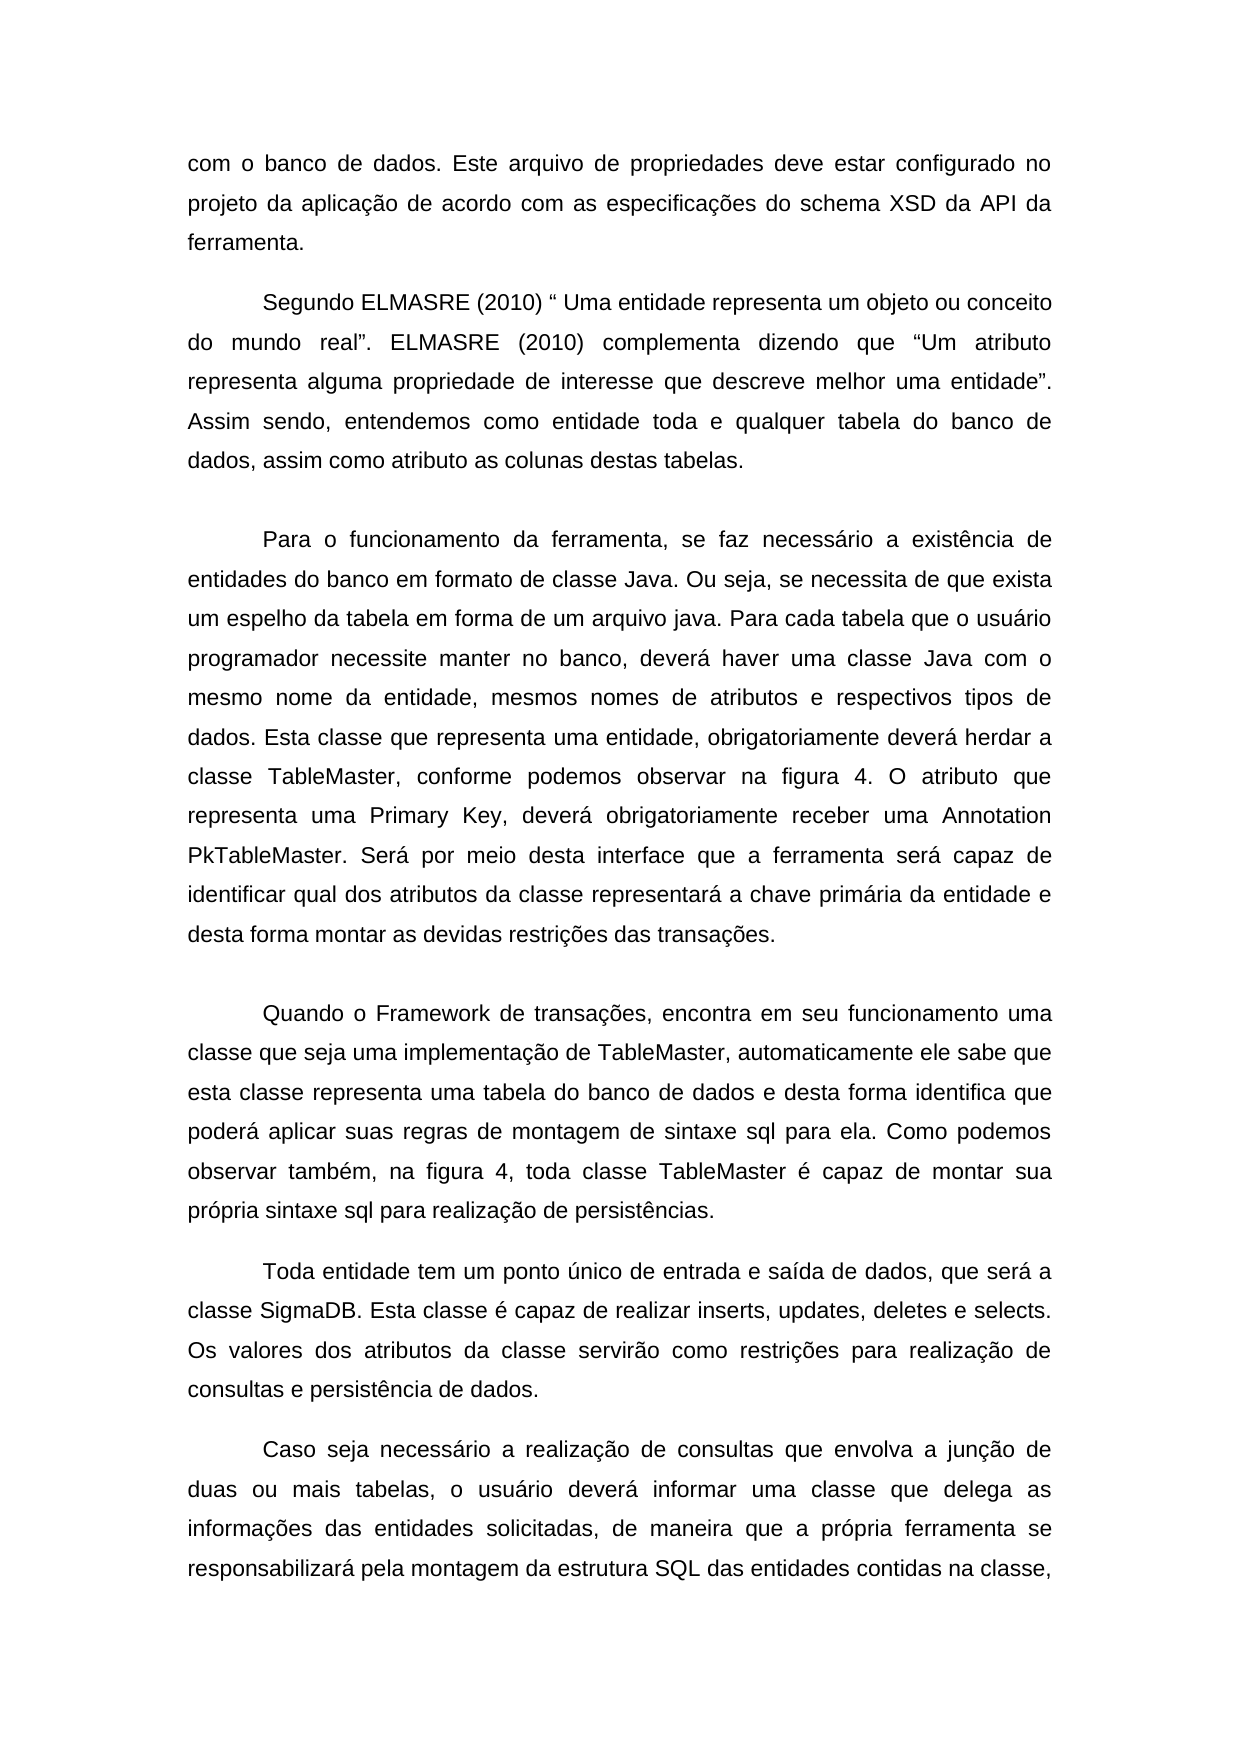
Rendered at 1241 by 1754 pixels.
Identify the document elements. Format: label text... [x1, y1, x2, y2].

list Quando o Framework de transações, encontra em seu funcionamento uma classe que seja uma implementação de TableMaster, automaticamente ele sabe que esta classe representa uma tabela do banco de dados e desta forma identifica que poderá aplicar suas regras de montagem de sintaxe sql para ela. Como podemos observar também, na figura 4, toda classe TableMaster é capaz de montar sua própria sintaxe sql para realização de persistências. [187, 1000, 1053, 1224]
text com o banco de dados. Este arquivo de propriedades deve estar configurado no projeto da aplicação de acordo com as especificações do schema XSD da API da ferramenta. [187, 150, 1053, 255]
text Toda entidade tem um ponto único de entrada e saída de dados, que será a classe SigmaDB. Esta classe é capaz de realizar inserts, updates, deletes e selects. Os valores dos atributos da classe servirão como restrições para realização de consultas e persistência de dados. [187, 1258, 1053, 1402]
text Caso seja necessário a realização de consultas que envolva a junção de duas ou mais tabelas, o usuário deverá informar uma classe que delega as informações das entidades solicitadas, de maneira que a própria ferramenta se responsabilizará pela montagem da estrutura SQL das entidades contidas na classe, [187, 1436, 1053, 1581]
list Segundo ELMASRE (2010) “ Uma entidade representa um objeto ou conceito do mundo real”. ELMASRE (2010) complementa dizendo que “Um atributo representa alguma propriedade de interesse que descreve melhor uma entidade”. Assim sendo, entendemos como entidade toda e qualquer tabela do banco de dados, assim como atributo as colunas destas tabelas. [187, 289, 1053, 473]
list Para o funcionamento da ferramenta, se faz necessário a existência de entidades do banco em formato de classe Java. Ou seja, se necessita de que exista um espelho da tabela em forma de um arquivo java. Para cada tabela que o usuário programador necessite manter no banco, deverá haver uma classe Java com o mesmo nome da entidade, mesmos nomes de atributos e respectivos tipos de dados. Esta classe que representa uma entidade, obrigatoriamente deverá herdar a classe TableMaster, conforme podemos observar na figura 4. O atributo que representa uma Primary Key, deverá obrigatoriamente receber uma Annotation PkTableMaster. Será por meio desta interface que a ferramenta será capaz de identificar qual dos atributos da classe representará a chave primária da entidade e desta forma montar as devidas restrições das transações. [187, 526, 1053, 947]
